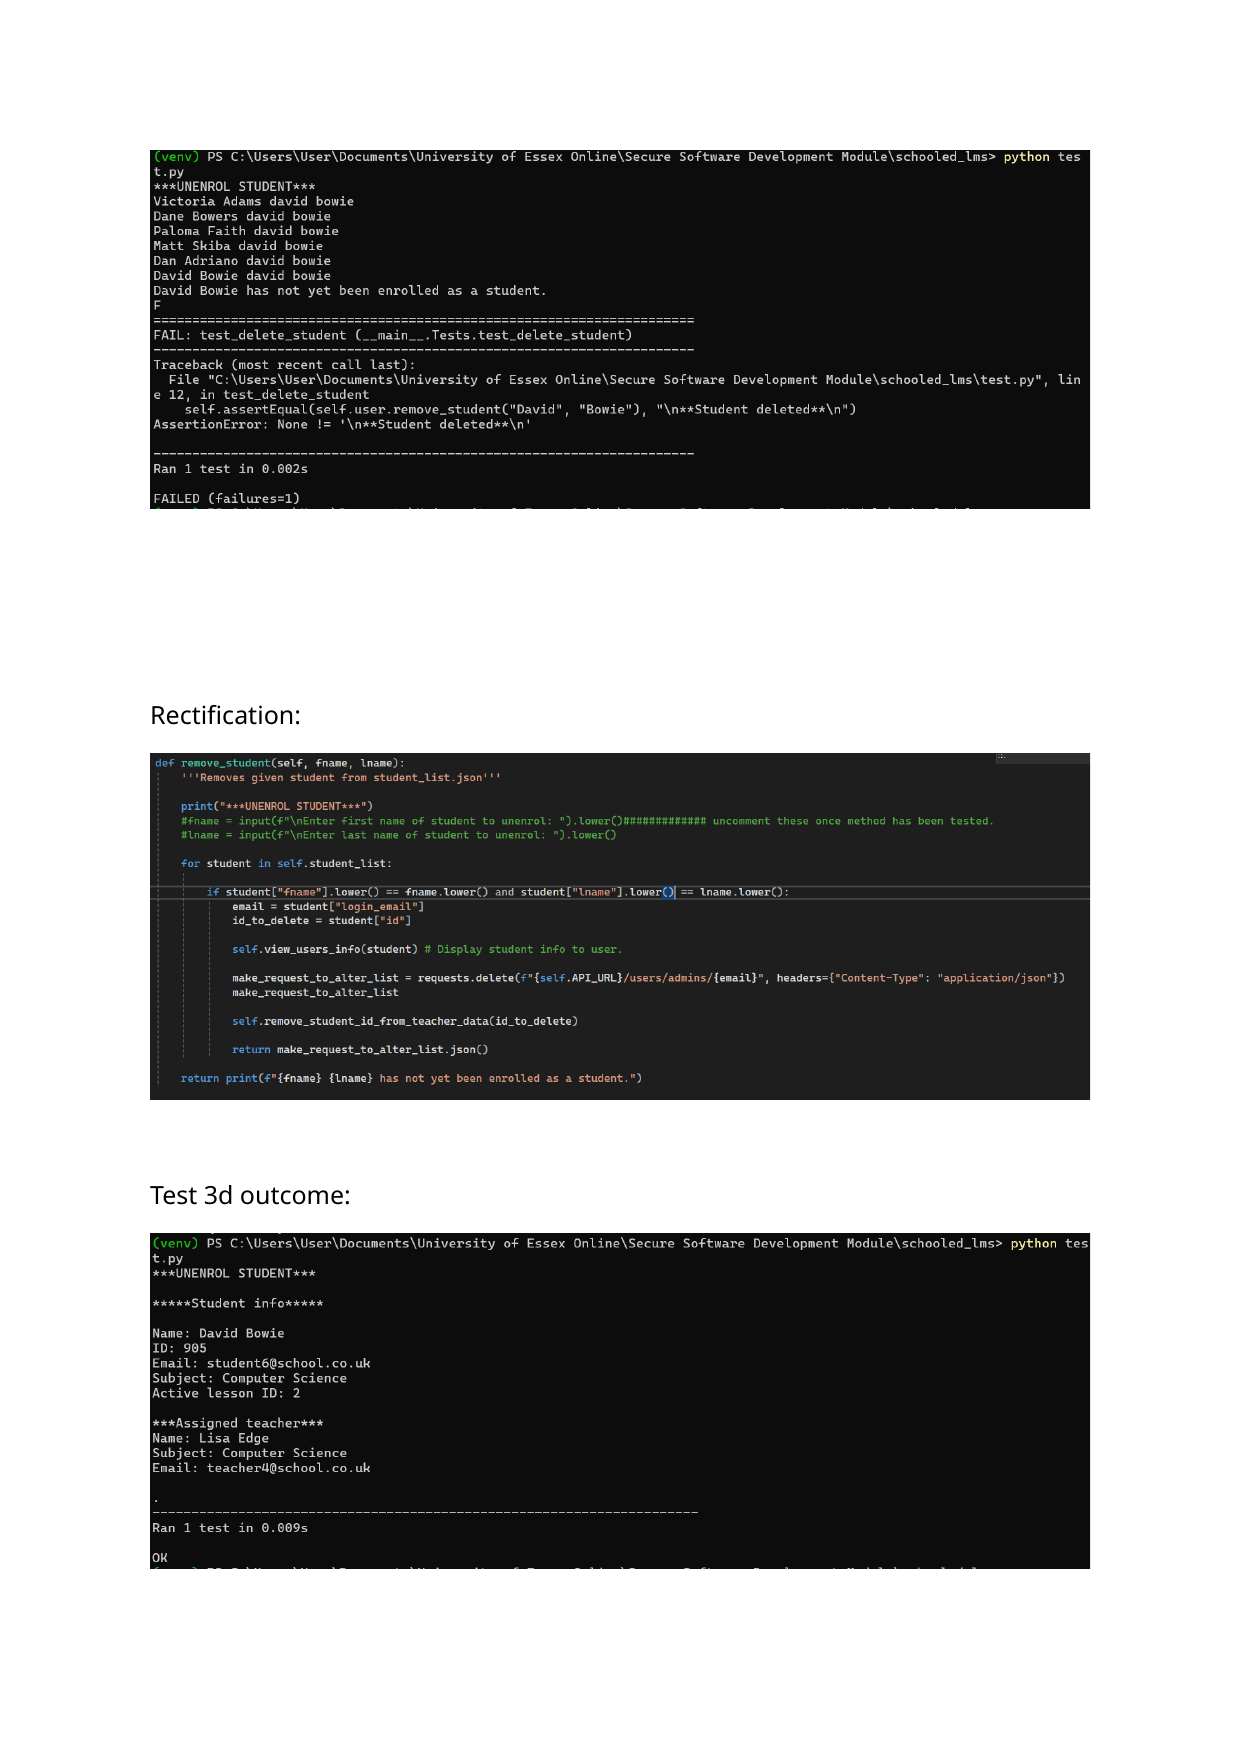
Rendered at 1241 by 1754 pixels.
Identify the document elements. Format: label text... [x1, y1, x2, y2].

text Test 3d outcome: [150, 1177, 1090, 1211]
text Rectification: [150, 698, 1090, 732]
